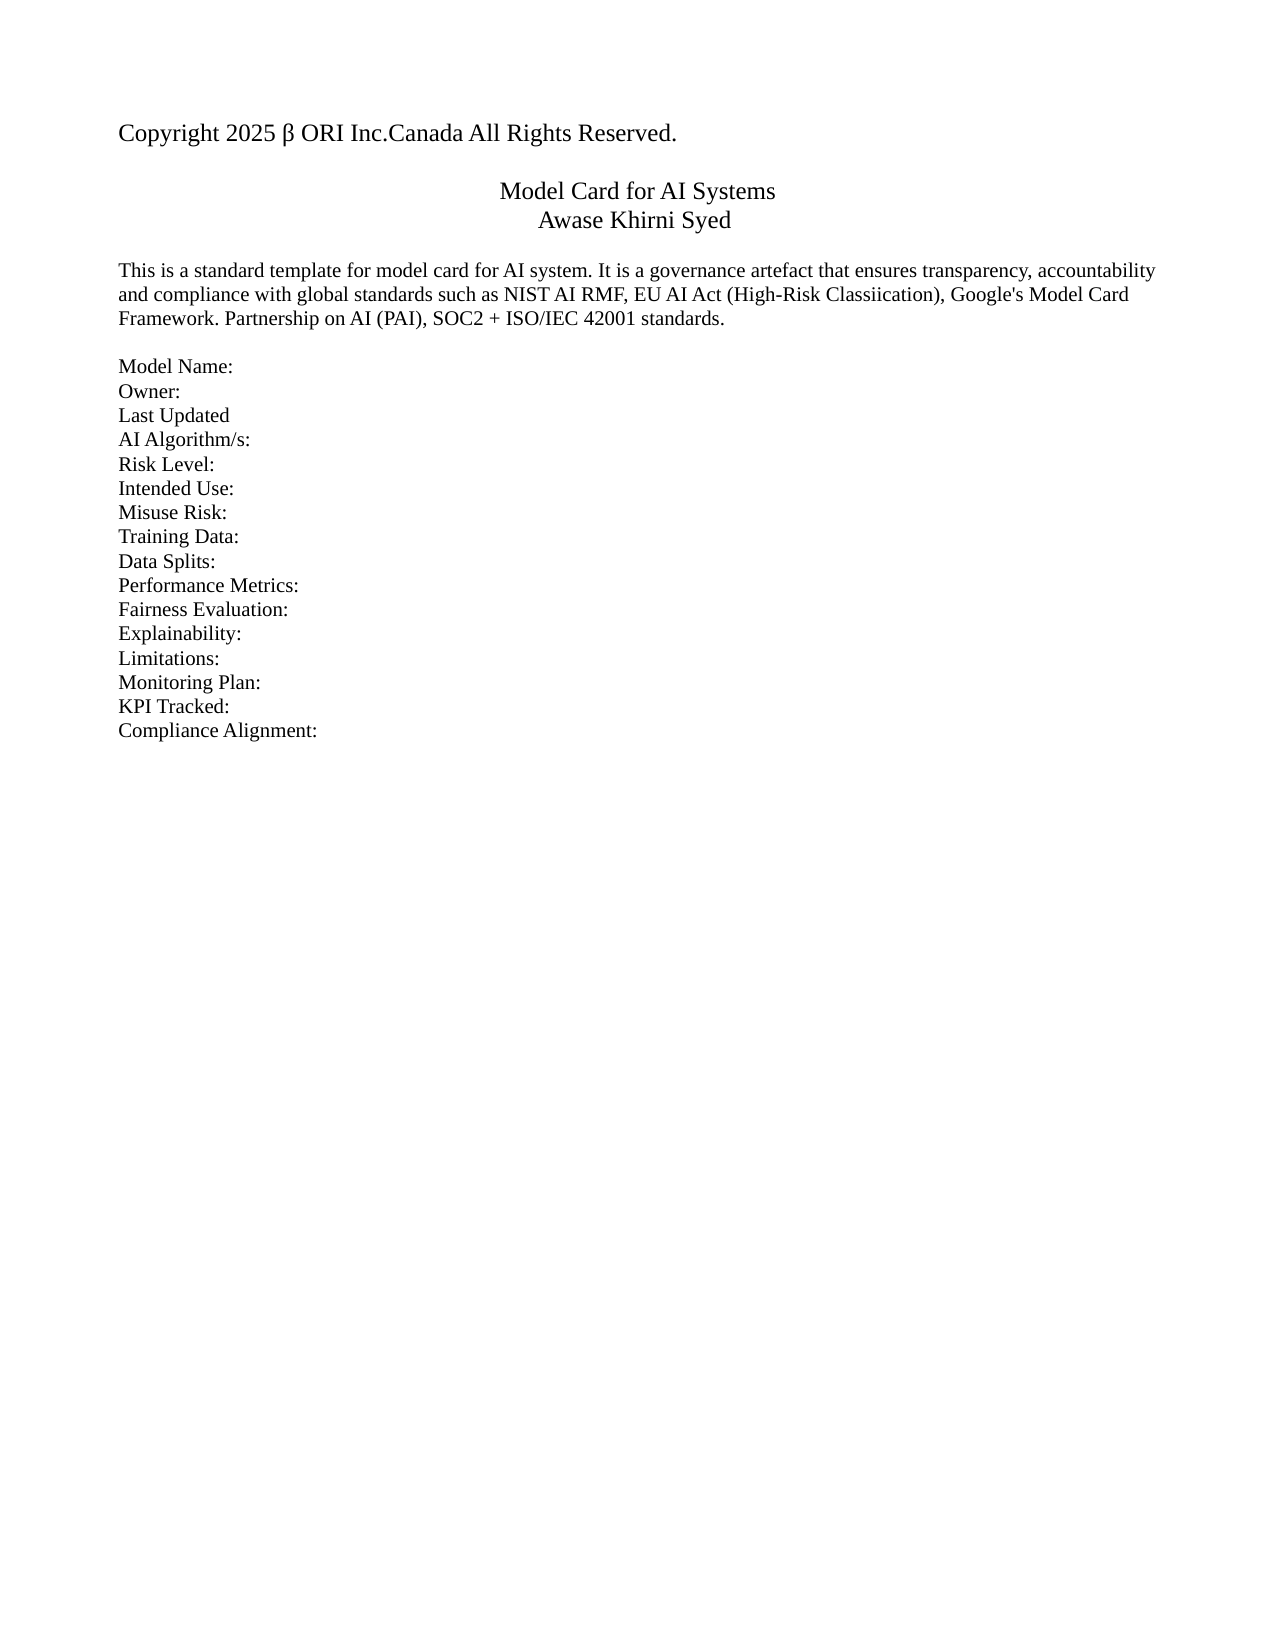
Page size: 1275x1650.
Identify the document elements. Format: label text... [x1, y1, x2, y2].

table_cell Data Splits: [115, 548, 367, 573]
table_cell [367, 573, 1146, 597]
text This is a standard template for model card for AI system. It is a governance artefact that ensures transparency, accountability and compliance with global standards such as NIST AI RMF, EU AI Act (High-Risk Classiication), Google's Model Card Framework. Partnership on AI (PAI), SOC2 + ISO/IEC 42001 standards. [118, 258, 1157, 330]
table_cell Owner: [115, 379, 367, 403]
table_cell [367, 718, 1146, 742]
table_cell Last Updated [115, 403, 367, 427]
table_cell [367, 476, 1146, 500]
table_header [367, 354, 1146, 378]
table_cell Fairness Evaluation: [115, 597, 367, 621]
table_cell Risk Level: [115, 451, 367, 476]
text Model Card for AI Systems [118, 176, 1157, 205]
table_cell [367, 645, 1146, 670]
table_cell [367, 500, 1146, 524]
table_cell [367, 694, 1146, 718]
table_cell Monitoring Plan: [115, 670, 367, 694]
table_cell Explainability: [115, 621, 367, 645]
table_cell Training Data: [115, 524, 367, 548]
table_cell [367, 451, 1146, 476]
table_cell [367, 427, 1146, 451]
table_cell Compliance Alignment: [115, 718, 367, 742]
table_cell Limitations: [115, 645, 367, 670]
table_cell Performance Metrics: [115, 573, 367, 597]
table_cell [367, 548, 1146, 573]
table_cell [367, 403, 1146, 427]
table_cell [367, 597, 1146, 621]
table_cell [367, 621, 1146, 645]
table_cell Misuse Risk: [115, 500, 367, 524]
table_cell AI Algorithm/s: [115, 427, 367, 451]
table_cell Intended Use: [115, 476, 367, 500]
table_cell [367, 524, 1146, 548]
table_cell [367, 379, 1146, 403]
table_header Model Name: [115, 354, 367, 378]
table_cell KPI Tracked: [115, 694, 367, 718]
text Awase Khirni Syed [118, 205, 1157, 234]
table_cell [367, 670, 1146, 694]
